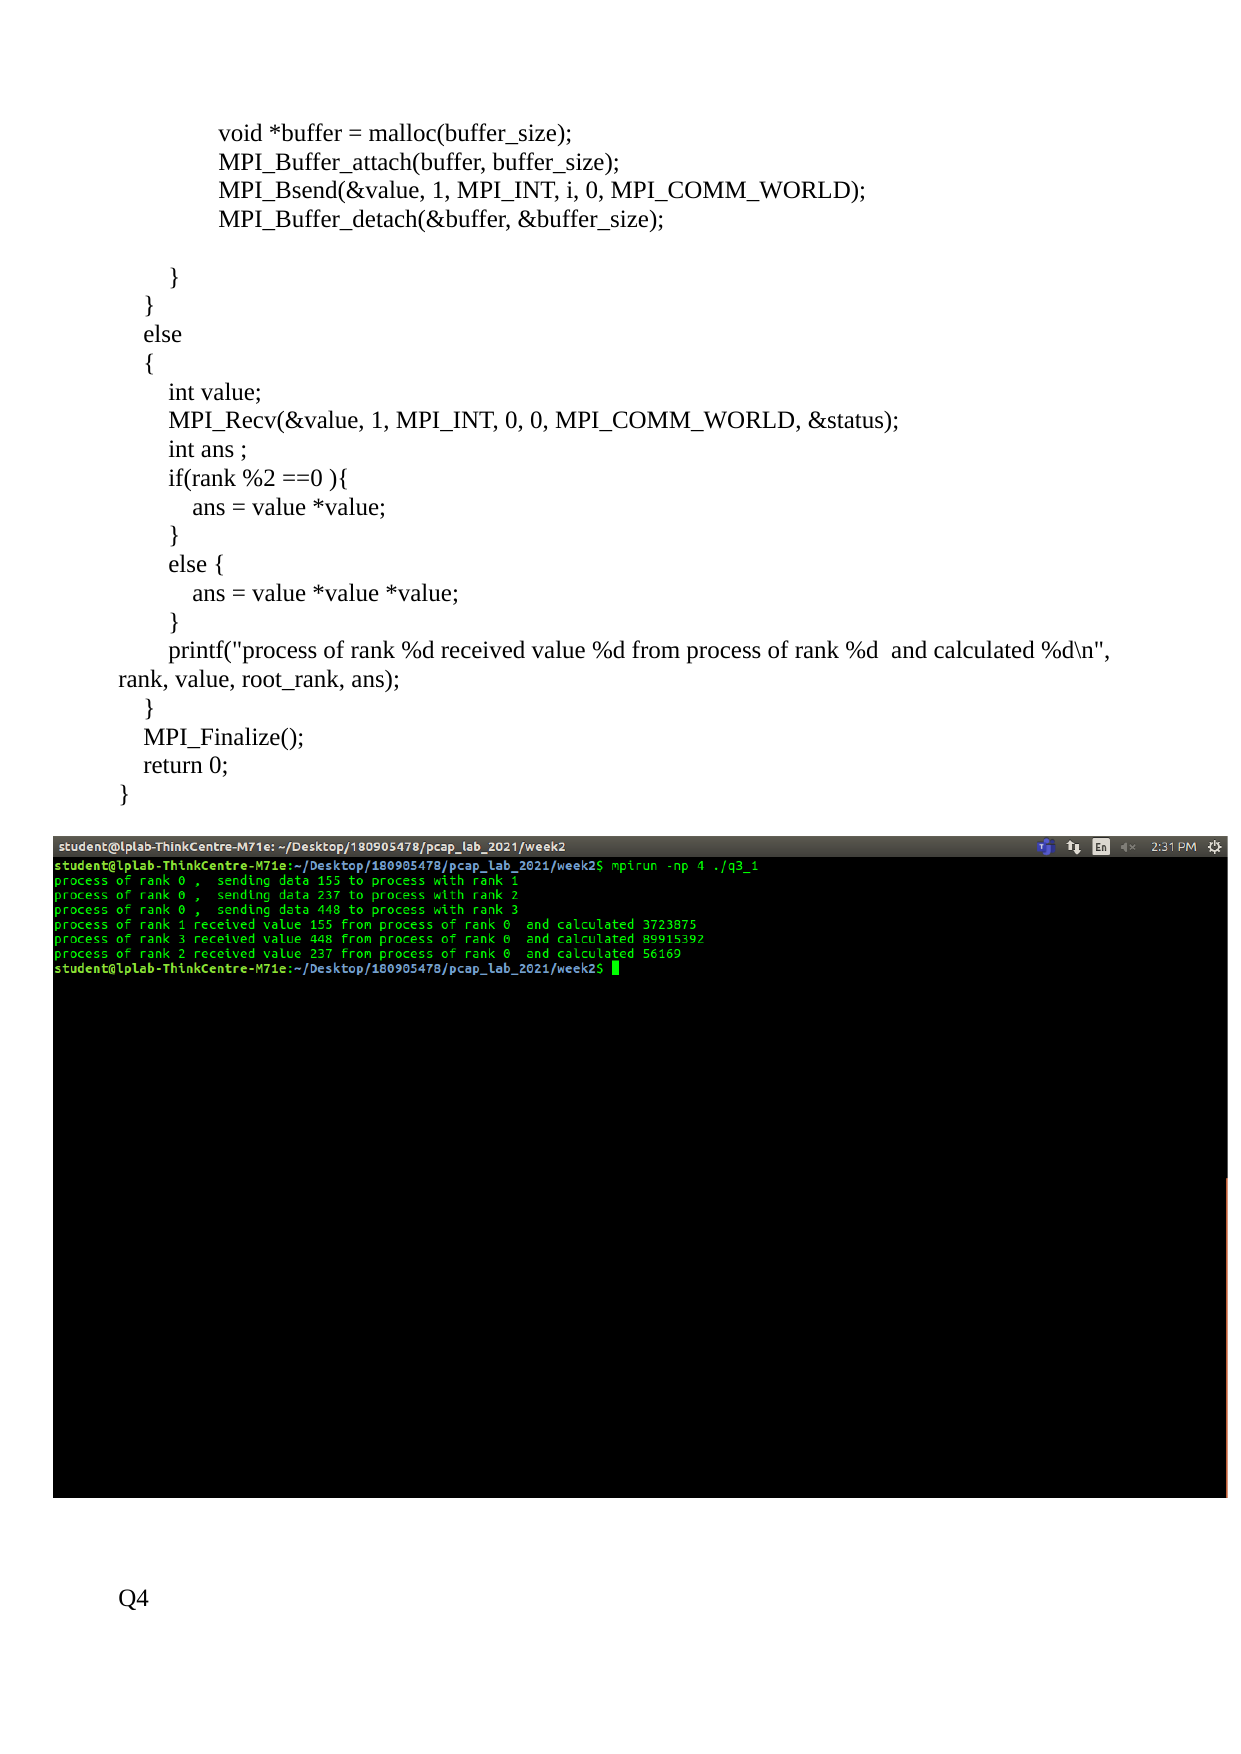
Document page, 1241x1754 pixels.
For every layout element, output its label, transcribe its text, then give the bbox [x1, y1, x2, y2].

text int value; [118, 377, 1122, 406]
text ans = value *value *value; [118, 578, 1122, 607]
text MPI_Bsend(&value, 1, MPI_INT, i, 0, MPI_COMM_WORLD); [118, 176, 1122, 204]
text void *buffer = malloc(buffer_size); [118, 118, 1122, 147]
text MPI_Finalize(); [118, 722, 1122, 751]
text else [118, 319, 1122, 348]
text } [118, 262, 1122, 291]
picture [53, 836, 1228, 1498]
text ans = value *value; [118, 492, 1122, 521]
text } [118, 779, 1122, 808]
text } [118, 291, 1122, 319]
text MPI_Recv(&value, 1, MPI_INT, 0, 0, MPI_COMM_WORLD, &status); [118, 406, 1122, 434]
text int ans ; [118, 434, 1122, 463]
text else { [118, 549, 1122, 578]
text MPI_Buffer_attach(buffer, buffer_size); [118, 147, 1122, 176]
text } [118, 521, 1122, 549]
text if(rank %2 ==0 ){ [118, 463, 1122, 492]
text Q4 [118, 1583, 1122, 1612]
text } [118, 693, 1122, 722]
text { [118, 348, 1122, 377]
text MPI_Buffer_detach(&buffer, &buffer_size); [118, 204, 1122, 233]
text printf("process of rank %d received value %d from process of rank %d and calculated %d\n", rank, value, root_rank, ans); [118, 636, 1122, 693]
text return 0; [118, 751, 1122, 779]
text } [118, 607, 1122, 636]
